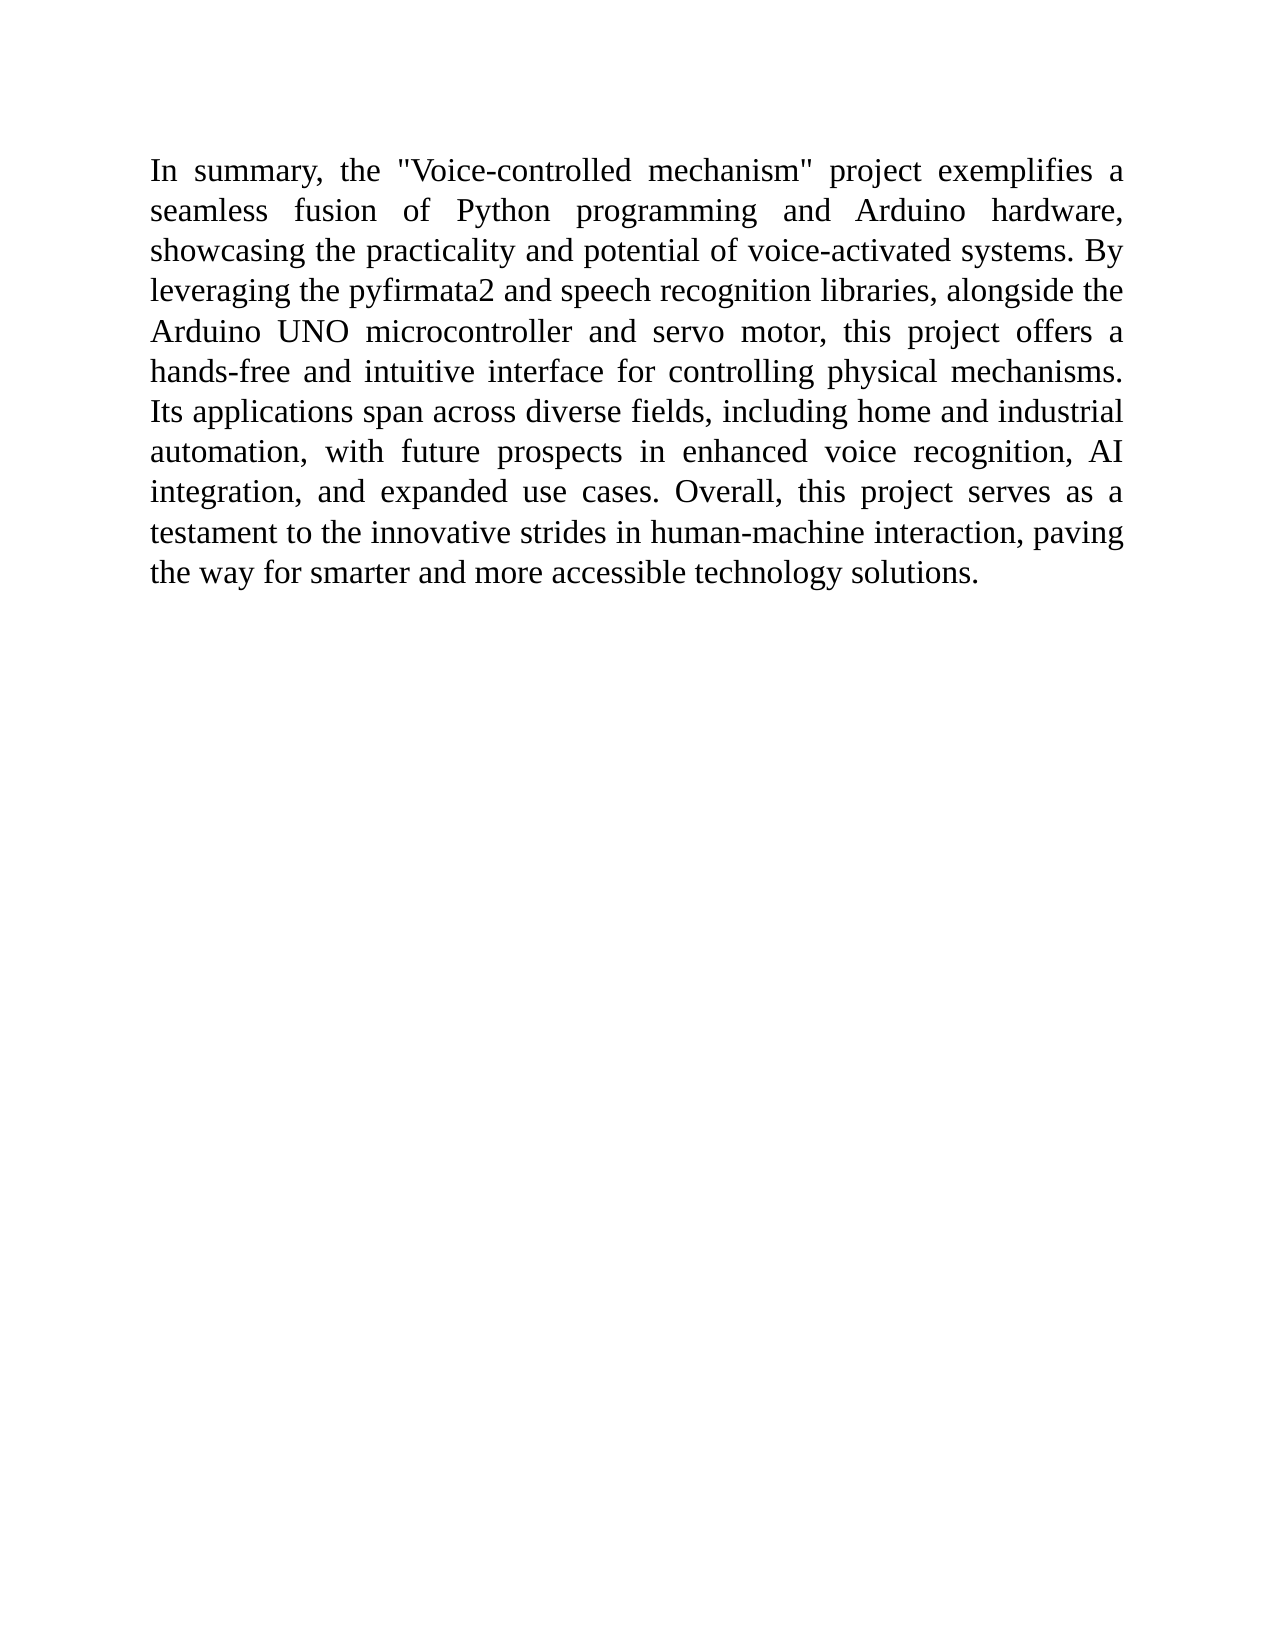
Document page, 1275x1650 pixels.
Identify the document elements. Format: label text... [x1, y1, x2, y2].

text In summary, the "Voice-controlled mechanism" project exemplifies a seamless fusion of Python programming and Arduino hardware, showcasing the practicality and potential of voice-activated systems. By leveraging the pyfirmata2 and speech recognition libraries, alongside the Arduino UNO microcontroller and servo motor, this project offers a hands-free and intuitive interface for controlling physical mechanisms. Its applications span across diverse fields, including home and industrial automation, with future prospects in enhanced voice recognition, AI integration, and expanded use cases. Overall, this project serves as a testament to the innovative strides in human-machine interaction, paving the way for smarter and more accessible technology solutions. [150, 150, 1125, 590]
